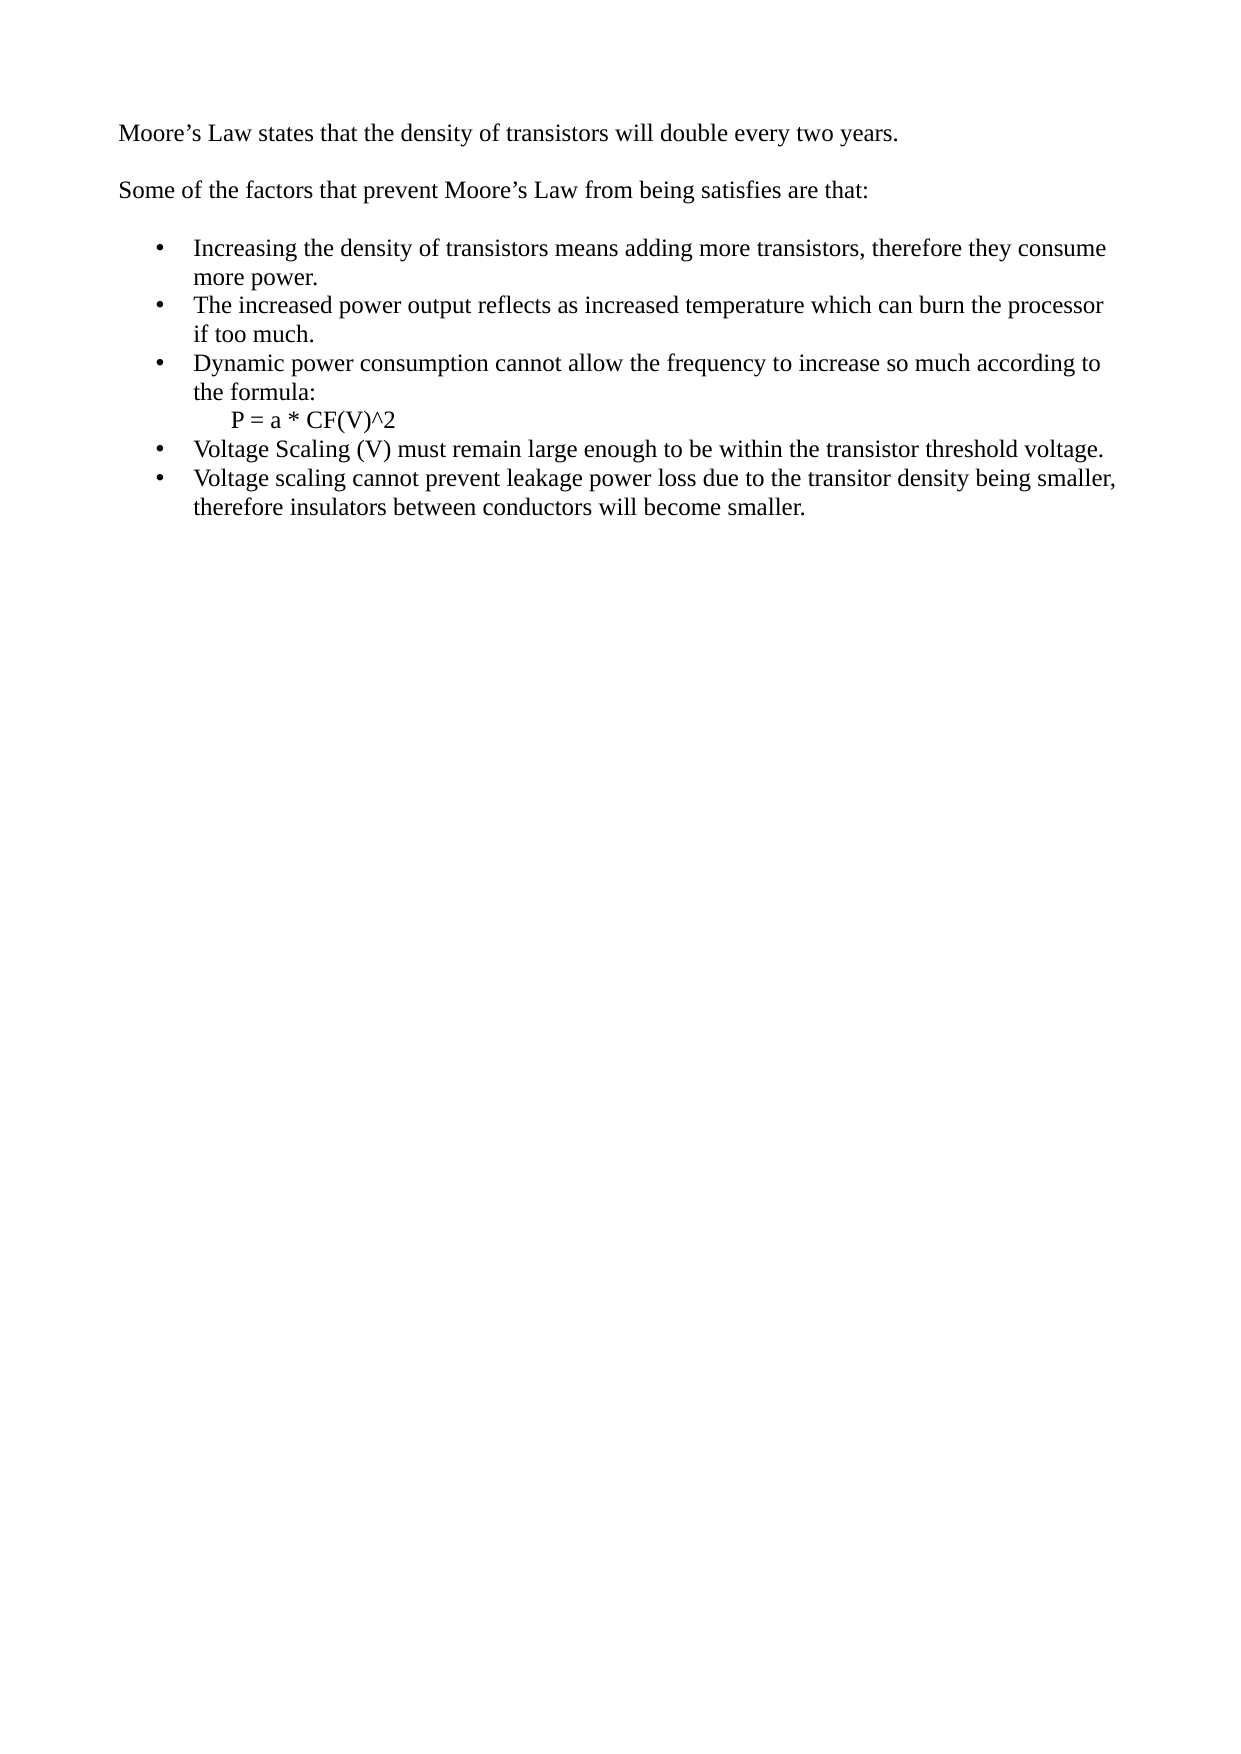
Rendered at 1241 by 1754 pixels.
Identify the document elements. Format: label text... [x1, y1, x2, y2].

list Voltage Scaling (V) must remain large enough to be within the transistor threshold voltage. [156, 434, 1122, 463]
list P = a * CF(V)^2 [193, 406, 1122, 434]
text Some of the factors that prevent Moore’s Law from being satisfies are that: [118, 176, 1122, 204]
text Moore’s Law states that the density of transistors will double every two years. [118, 118, 1122, 147]
list The increased power output reflects as increased temperature which can burn the processor if too much. [156, 291, 1122, 348]
list Dynamic power consumption cannot allow the frequency to increase so much according to the formula: [156, 348, 1122, 406]
list Increasing the density of transistors means adding more transistors, therefore they consume more power. [156, 233, 1122, 291]
list Voltage scaling cannot prevent leakage power loss due to the transitor density being smaller, therefore insulators between conductors will become smaller. [156, 463, 1122, 521]
